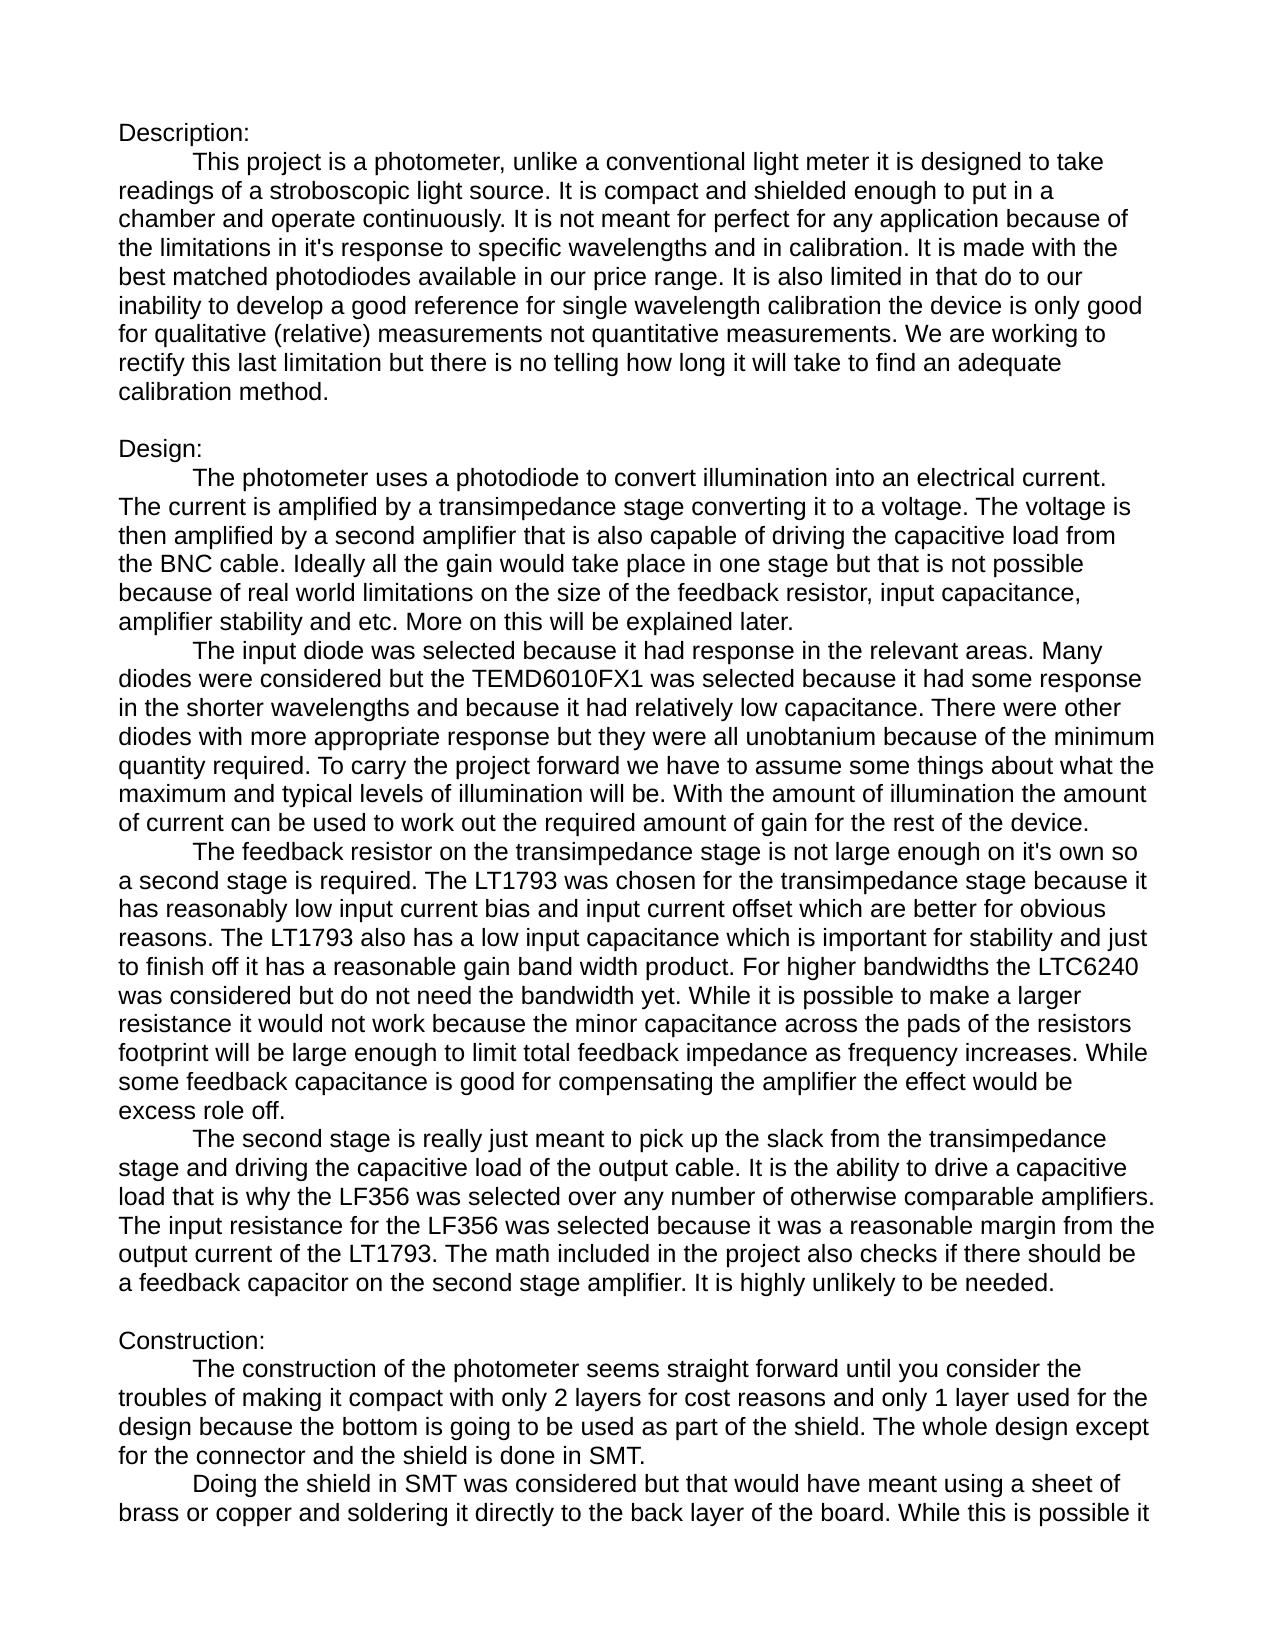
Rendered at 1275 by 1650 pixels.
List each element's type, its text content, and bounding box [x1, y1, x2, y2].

text Doing the shield in SMT was considered but that would have meant using a sheet of brass or copper and soldering it directly to the back layer of the board. While this is possible it [118, 1469, 1157, 1527]
text The feedback resistor on the transimpedance stage is not large enough on it's own so a second stage is required. The LT1793 was chosen for the transimpedance stage because it has reasonably low input current bias and input current offset which are better for obvious reasons. The LT1793 also has a low input capacitance which is important for stability and just to finish off it has a reasonable gain band width product. For higher bandwidths the LTC6240 was considered but do not need the bandwidth yet. While it is possible to make a larger resistance it would not work because the minor capacitance across the pads of the resistors footprint will be large enough to limit total feedback impedance as frequency increases. While some feedback capacitance is good for compensating the amplifier the effect would be excess role off. [118, 837, 1157, 1124]
text This project is a photometer, unlike a conventional light meter it is designed to take readings of a stroboscopic light source. It is compact and shielded enough to put in a chamber and operate continuously. It is not meant for perfect for any application because of the limitations in it's response to specific wavelengths and in calibration. It is made with the best matched photodiodes available in our price range. It is also limited in that do to our inability to develop a good reference for single wavelength calibration the device is only good for qualitative (relative) measurements not quantitative measurements. We are working to rectify this last limitation but there is no telling how long it will take to find an adequate calibration method. [118, 147, 1157, 406]
text The construction of the photometer seems straight forward until you consider the troubles of making it compact with only 2 layers for cost reasons and only 1 layer used for the design because the bottom is going to be used as part of the shield. The whole design except for the connector and the shield is done in SMT. [118, 1354, 1157, 1469]
text The photometer uses a photodiode to convert illumination into an electrical current. The current is amplified by a transimpedance stage converting it to a voltage. The voltage is then amplified by a second amplifier that is also capable of driving the capacitive load from the BNC cable. Ideally all the gain would take place in one stage but that is not possible because of real world limitations on the size of the feedback resistor, input capacitance, amplifier stability and etc. More on this will be explained later. [118, 463, 1157, 636]
text Construction: [118, 1326, 1157, 1354]
text The second stage is really just meant to pick up the slack from the transimpedance stage and driving the capacitive load of the output cable. It is the ability to drive a capacitive load that is why the LF356 was selected over any number of otherwise comparable amplifiers. The input resistance for the LF356 was selected because it was a reasonable margin from the output current of the LT1793. The math included in the project also checks if there should be a feedback capacitor on the second stage amplifier. It is highly unlikely to be needed. [118, 1124, 1157, 1297]
text Description: [118, 118, 1157, 147]
text Design: [118, 434, 1157, 463]
text The input diode was selected because it had response in the relevant areas. Many diodes were considered but the TEMD6010FX1 was selected because it had some response in the shorter wavelengths and because it had relatively low capacitance. There were other diodes with more appropriate response but they were all unobtanium because of the minimum quantity required. To carry the project forward we have to assume some things about what the maximum and typical levels of illumination will be. With the amount of illumination the amount of current can be used to work out the required amount of gain for the rest of the device. [118, 636, 1157, 837]
